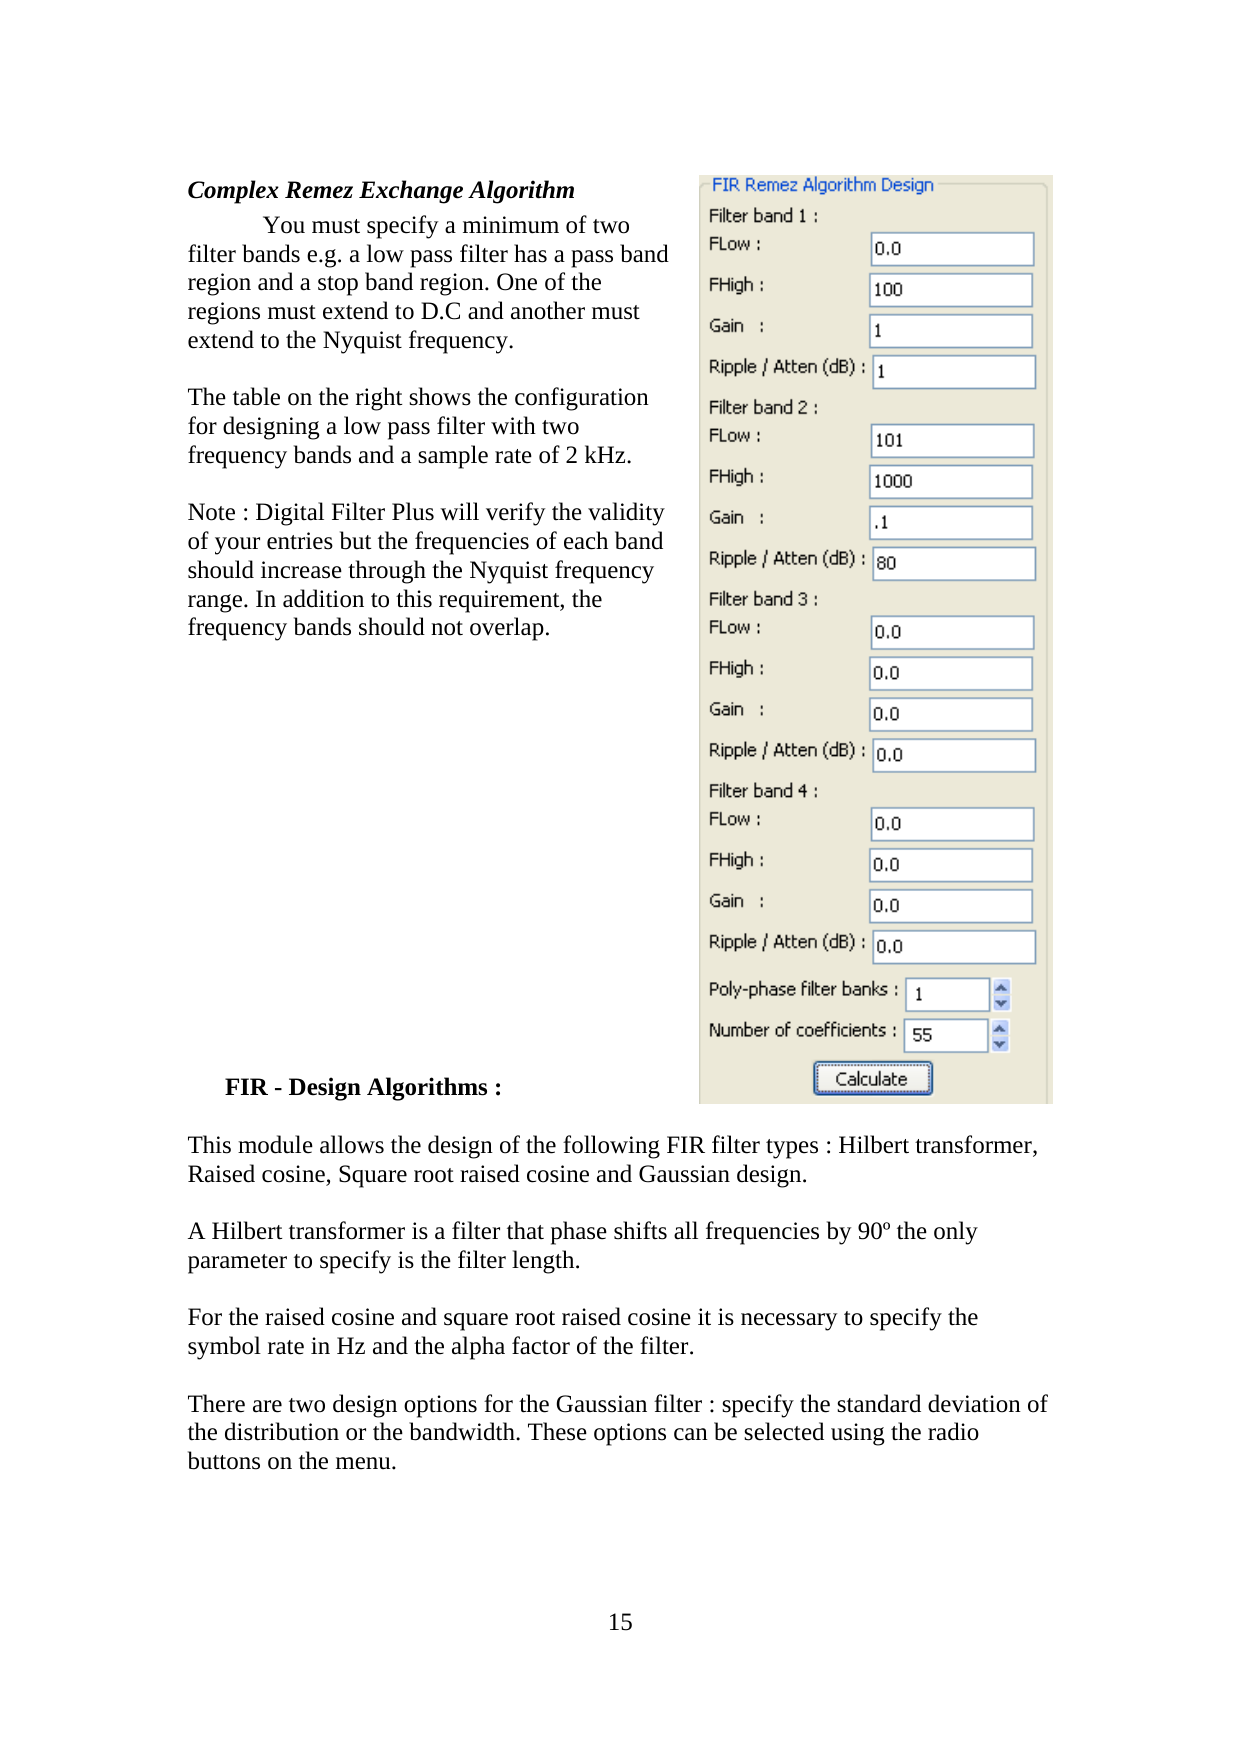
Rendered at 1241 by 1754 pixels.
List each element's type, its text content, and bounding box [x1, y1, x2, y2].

text A Hilbert transformer is a filter that phase shifts all frequencies by 90º the only parameter to specify is the filter length. [187, 1216, 1053, 1274]
text For the raised cosine and square root raised cosine it is necessary to specify the symbol rate in Hz and the alpha factor of the filter. [187, 1302, 1053, 1360]
text Note : Digital Filter Plus will verify the validity of your entries but the frequencies of each band should increase through the Nyquist frequency range. In addition to this requirement, the frequency bands should not overlap. [187, 497, 699, 641]
picture [699, 175, 1053, 1104]
text There are two design options for the Gaussian filter : specify the standard deviation of the distribution or the bandwidth. These options can be selected using the radio buttons on the menu. [187, 1389, 1053, 1475]
text You must specify a minimum of two filter bands e.g. a low pass filter has a pass band region and a stop band region. One of the regions must extend to D.C and another must extend to the Nyquist frequency. [187, 210, 699, 354]
subtitle Complex Remez Exchange Algorithm [187, 175, 699, 204]
subtitle FIR - Design Algorithms : [225, 1072, 699, 1101]
text The table on the right shows the configuration for designing a low pass filter with two frequency bands and a sample rate of 2 kHz. [187, 382, 699, 469]
text This module allows the design of the following FIR filter types : Hilbert transformer, Raised cosine, Square root raised cosine and Gaussian design. [187, 1130, 1053, 1187]
